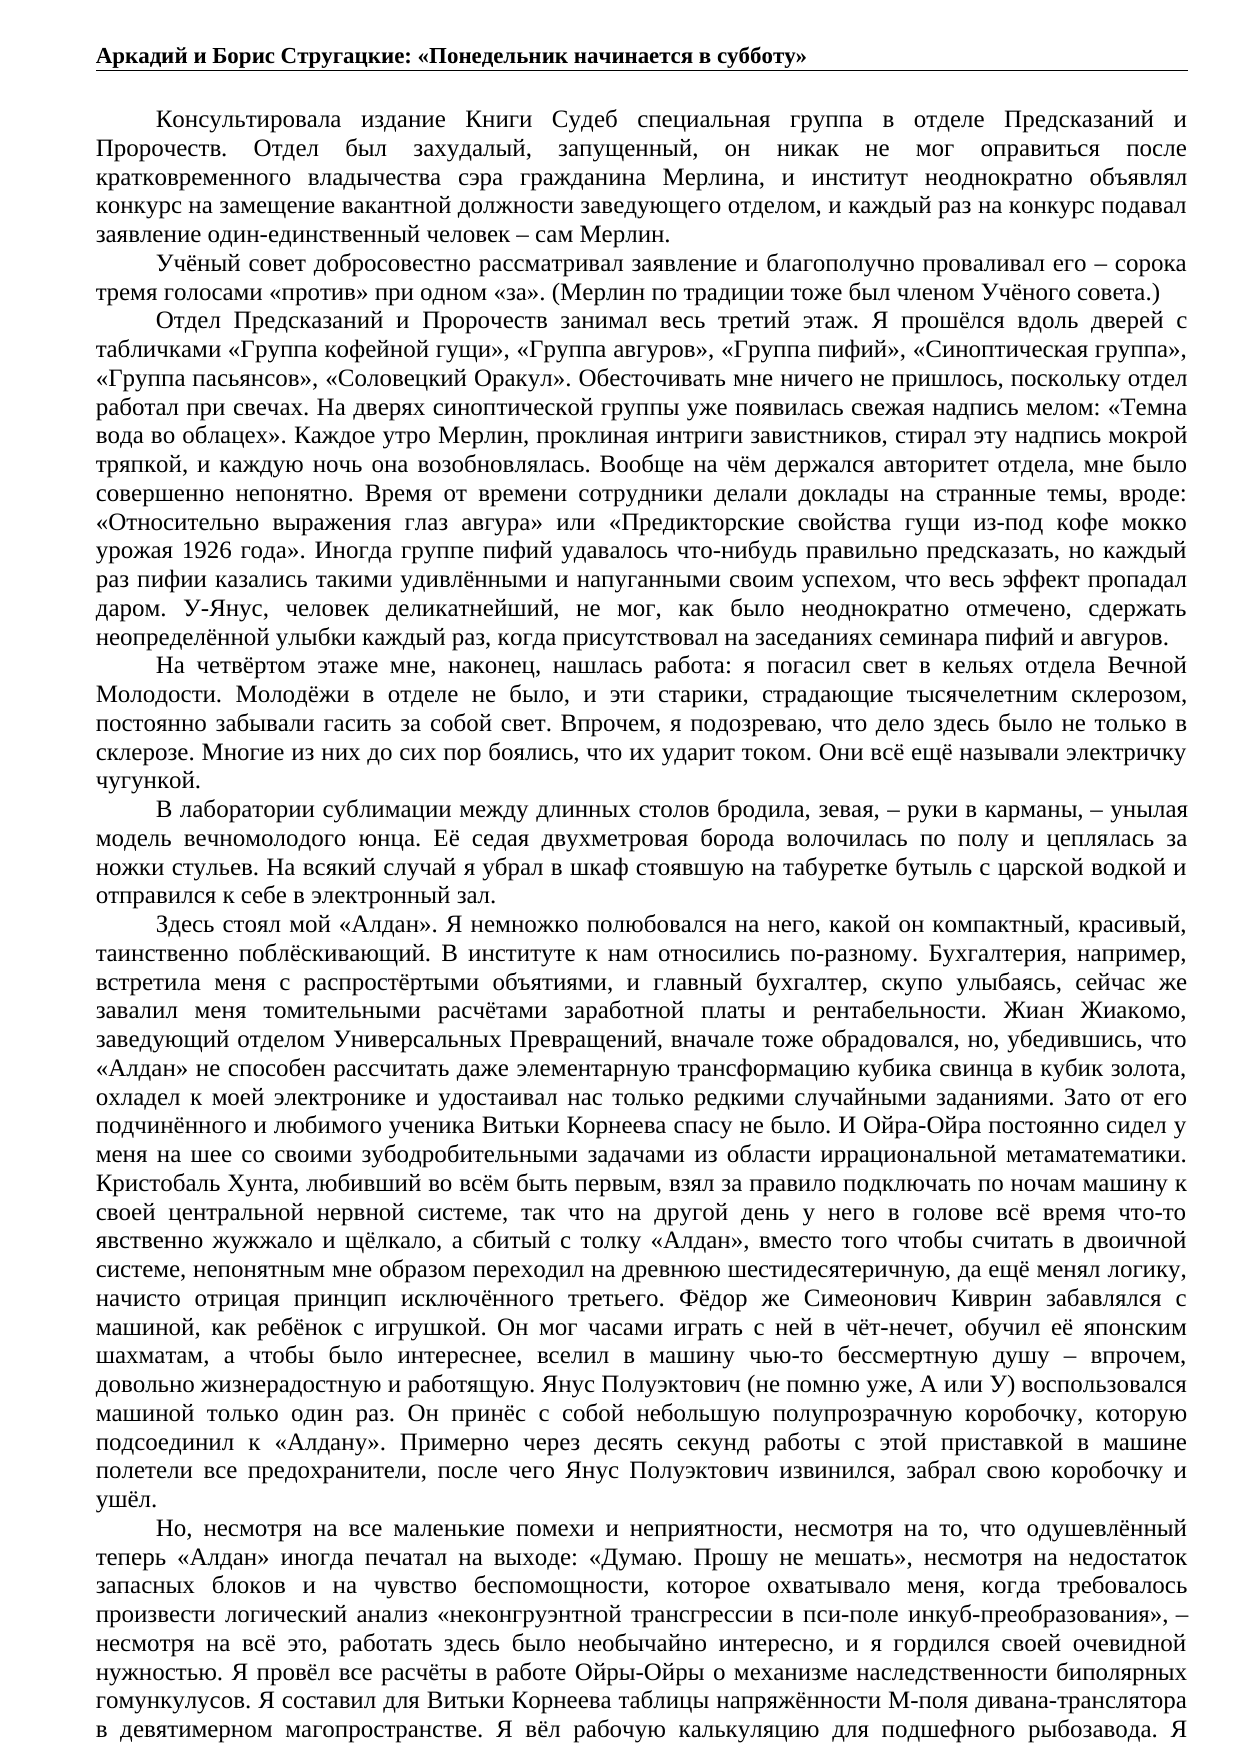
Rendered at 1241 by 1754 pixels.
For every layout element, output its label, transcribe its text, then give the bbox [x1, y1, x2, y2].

text Но, несмотря на все маленькие помехи и неприятности, несмотря на то, что одушевлённый теперь «Алдан» иногда печатал на выходе: «Думаю. Прошу не мешать», несмотря на недостаток запасных блоков и на чувство беспомощности, которое охватывало меня, когда требовалось произвести логический анализ «неконгруэнтной трансгрессии в пси-поле инкуб-преобразования», – несмотря на всё это, работать здесь было необычайно интересно, и я гордился своей очевидной нужностью. Я провёл все расчёты в работе Ойры-Ойры о механизме наследственности биполярных гомункулусов. Я составил для Витьки Корнеева таблицы напряжённости М-поля дивана-транслятора в девятимерном магопространстве. Я вёл рабочую калькуляцию для подшефного рыбозавода. Я [96, 1513, 1188, 1743]
text В лаборатории сублимации между длинных столов бродила, зевая, – руки в карманы, – унылая модель вечномолодого юнца. Её седая двухметровая борода волочилась по полу и цеплялась за ножки стульев. На всякий случай я убрал в шкаф стоявшую на табуретке бутыль с царской водкой и отправился к себе в электронный зал. [96, 794, 1188, 909]
text На четвёртом этаже мне, наконец, нашлась работа: я погасил свет в кельях отдела Вечной Молодости. Молодёжи в отделе не было, и эти старики, страдающие тысячелетним склерозом, постоянно забывали гасить за собой свет. Впрочем, я подозреваю, что дело здесь было не только в склерозе. Многие из них до сих пор боялись, что их ударит током. Они всё ещё называли электричку чугункой. [96, 650, 1188, 794]
text Здесь стоял мой «Алдан». Я немножко полюбовался на него, какой он компактный, красивый, таинственно поблёскивающий. В институте к нам относились по-разному. Бухгалтерия, например, встретила меня с распростёртыми объятиями, и главный бухгалтер, скупо улыбаясь, сейчас же завалил меня томительными расчётами заработной платы и рентабельности. Жиан Жиакомо, заведующий отделом Универсальных Превращений, вначале тоже обрадовался, но, убедившись, что «Алдан» не способен рассчитать даже элементарную трансформацию кубика свинца в кубик золота, охладел к моей электронике и удостаивал нас только редкими случайными заданиями. Зато от его подчинённого и любимого ученика Витьки Корнеева спасу не было. И Ойра-Ойра постоянно сидел у меня на шее со своими зубодробительными задачами из области иррациональной метаматематики. Кристобаль Хунта, любивший во всём быть первым, взял за правило подключать по ночам машину к своей центральной нервной системе, так что на другой день у него в голове всё время что-то явственно жужжало и щёлкало, а сбитый с толку «Алдан», вместо того чтобы считать в двоичной системе, непонятным мне образом переходил на древнюю шестидесятеричную, да ещё менял логику, начисто отрицая принцип исключённого третьего. Фёдор же Симеонович Киврин забавлялся с машиной, как ребёнок с игрушкой. Он мог часами играть с ней в чёт-нечет, обучил её японским шахматам, а чтобы было интереснее, вселил в машину чью-то бессмертную душу – впрочем, довольно жизнерадостную и работящую. Янус Полуэктович (не помню уже, А или У) воспользовался машиной только один раз. Он принёс с собой небольшую полупрозрачную коробочку, которую подсоединил к «Алдану». Примерно через десять секунд работы с этой приставкой в машине полетели все предохранители, после чего Янус Полуэктович извинился, забрал свою коробочку и ушёл. [96, 909, 1188, 1513]
text Консультировала издание Книги Судеб специальная группа в отделе Предсказаний и Пророчеств. Отдел был захудалый, запущенный, он никак не мог оправиться после кратковременного владычества сэра гражданина Мерлина, и институт неоднократно объявлял конкурс на замещение вакантной должности заведующего отделом, и каждый раз на конкурс подавал заявление один-единственный человек – сам Мерлин. [96, 104, 1188, 248]
text Отдел Предсказаний и Пророчеств занимал весь третий этаж. Я прошёлся вдоль дверей с табличками «Группа кофейной гущи», «Группа авгуров», «Группа пифий», «Синоптическая группа», «Группа пасьянсов», «Соловецкий Оракул». Обесточивать мне ничего не пришлось, поскольку отдел работал при свечах. На дверях синоптической группы уже появилась свежая надпись мелом: «Темна вода во облацех». Каждое утро Мерлин, проклиная интриги завистников, стирал эту надпись мокрой тряпкой, и каждую ночь она возобновлялась. Вообще на чём держался авторитет отдела, мне было совершенно непонятно. Время от времени сотрудники делали доклады на странные темы, вроде: «Относительно выражения глаз авгура» или «Предикторские свойства гущи из-под кофе мокко урожая 1926 года». Иногда группе пифий удавалось что-нибудь правильно предсказать, но каждый раз пифии казались такими удивлёнными и напуганными своим успехом, что весь эффект пропадал даром. У-Янус, человек деликатнейший, не мог, как было неоднократно отмечено, сдержать неопределённой улыбки каждый раз, когда присутствовал на заседаниях семинара пифий и авгуров. [96, 305, 1188, 650]
text Учёный совет добросовестно рассматривал заявление и благополучно проваливал его – сорока тремя голосами «против» при одном «за». (Мерлин по традиции тоже был членом Учёного совета.) [96, 248, 1188, 305]
